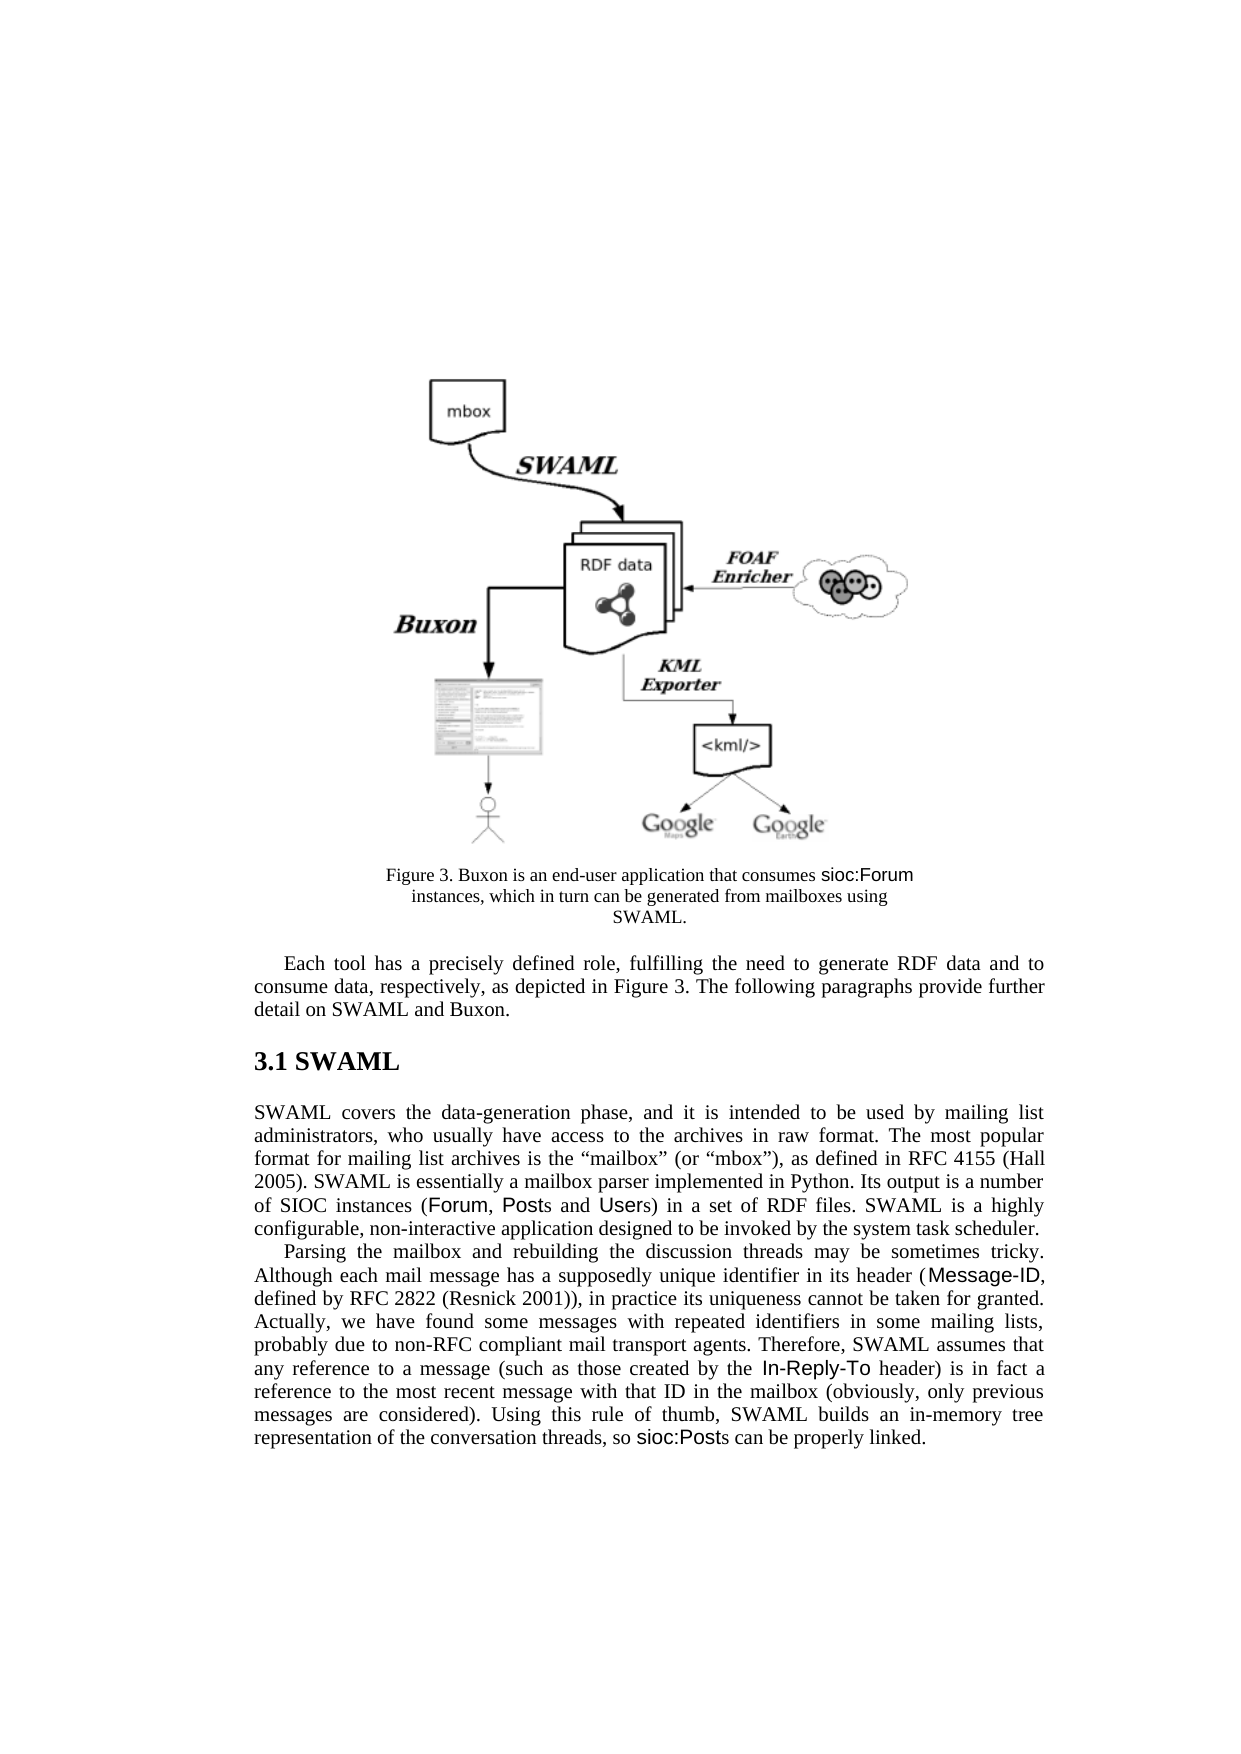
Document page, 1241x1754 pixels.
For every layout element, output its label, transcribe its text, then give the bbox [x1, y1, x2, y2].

text Figure 3. Buxon is an end-user application that consumes sioc:Forum instances, which in turn can be generated from mailboxes using SWAML. [384, 865, 915, 927]
picture [384, 362, 916, 865]
text SWAML covers the data-generation phase, and it is intended to be used by mailing list administrators, who usually have access to the archives in raw format. The most popular format for mailing list archives is the “mailbox” (or “mbox”), as defined in RFC 4155 (Hall 2005). SWAML is essentially a mailbox parser implemented in Python. Its output is a number of SIOC instances (Forum, Posts and Users) in a set of RDF files. SWAML is a highly configurable, non-interactive application designed to be invoked by the system task scheduler. [254, 1101, 1045, 1240]
text Parsing the mailbox and rebuilding the discussion threads may be sometimes tricky. Although each mail message has a supposedly unique identifier in its header (Message-ID, defined by RFC 2822 (Resnick 2001)), in practice its uniqueness cannot be taken for granted. Actually, we have found some messages with repeated identifiers in some mailing lists, probably due to non-RFC compliant mail transport agents. Therefore, SWAML assumes that any reference to a message (such as those created by the In-Reply-To header) is in fact a reference to the most recent message with that ID in the mailbox (obviously, only previous messages are considered). Using this rule of thumb, SWAML builds an in-memory tree representation of the conversation threads, so sioc:Posts can be properly linked. [254, 1240, 1045, 1449]
subtitle 3.1 SWAML [254, 1046, 1045, 1076]
text Each tool has a precisely defined role, fulfilling the need to generate RDF data and to consume data, respectively, as depicted in Figure 3. The following paragraphs provide further detail on SWAML and Buxon. [254, 325, 1045, 1021]
